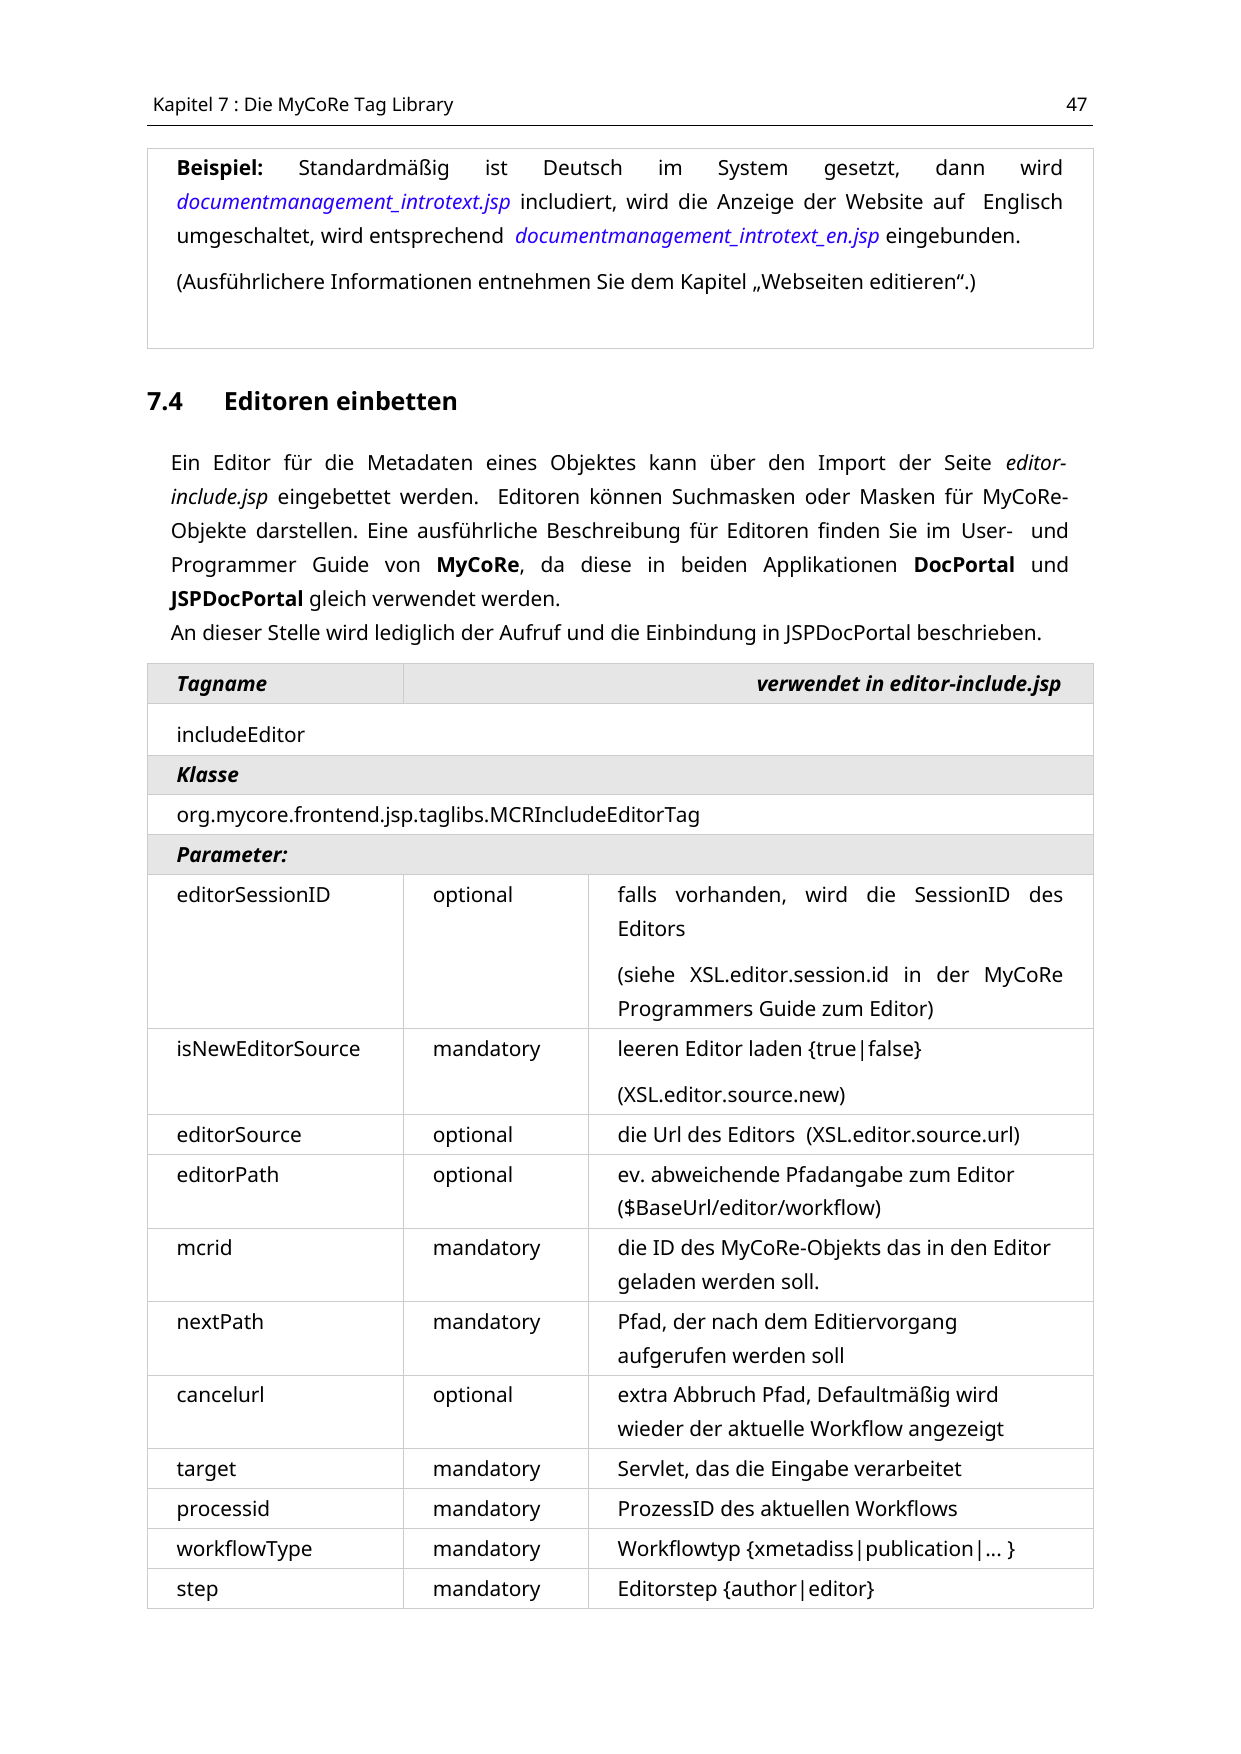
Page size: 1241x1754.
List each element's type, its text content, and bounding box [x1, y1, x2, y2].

table_cell extra Abbruch Pfad, Defaultmäßig wird wieder der aktuelle Workflow angezeigt [589, 1376, 1093, 1448]
table_cell mcrid [148, 1229, 403, 1301]
text Ein Editor für die Metadaten eines Objektes kann über den Import der Seite editor-include.jsp eingebettet werden. Editoren können Suchmasken oder Masken für MyCoRe-Objekte darstellen. Eine ausführliche Beschreibung für Editoren finden Sie im User- und Programmer Guide von MyCoRe, da diese in beiden Applikationen DocPortal und JSPDocPortal gleich verwendet werden. An dieser Stelle wird lediglich der Aufruf und die Einbindung in JSPDocPortal beschrieben. [171, 448, 1069, 646]
table_cell mandatory [404, 1029, 588, 1114]
table_cell editorPath [148, 1155, 403, 1228]
table_cell processid [148, 1489, 403, 1528]
table_cell step [148, 1569, 403, 1608]
table_cell org.mycore.frontend.jsp.taglibs.MCRIncludeEditorTag [148, 795, 1093, 834]
table_cell Beispiel: Standardmäßig ist Deutsch im System gesetzt, dann wird documentmanagement_introtext.jsp includiert, wird die Anzeige der Website auf Englisch umgeschaltet, wird entsprechend documentmanagement_introtext_en.jsp eingebunden. (Ausführlichere Informationen entnehmen Sie dem Kapitel „Webseiten editieren“.) [148, 149, 1093, 348]
table_cell optional [404, 1376, 588, 1448]
table_header verwendet in editor-include.jsp [404, 664, 1093, 703]
table_cell nextPath [148, 1302, 403, 1375]
table_cell mandatory [404, 1449, 588, 1488]
table_cell Editorstep {author|editor} [589, 1569, 1093, 1608]
table_cell falls vorhanden, wird die SessionID des Editors (siehe XSL.editor.session.id in der MyCoRe Programmers Guide zum Editor) [589, 875, 1093, 1028]
table_cell ev. abweichende Pfadangabe zum Editor ($BaseUrl/editor/workflow) [589, 1155, 1093, 1228]
table_cell optional [404, 1115, 588, 1154]
table_cell workflowType [148, 1529, 403, 1568]
table_cell Parameter: [148, 835, 1093, 874]
table_cell editorSessionID [148, 875, 403, 1028]
table_cell target [148, 1449, 403, 1488]
table_cell Workflowtyp {xmetadiss|publication|... } [589, 1529, 1093, 1568]
table_cell leeren Editor laden {true|false} (XSL.editor.source.new) [589, 1029, 1093, 1114]
table_cell Klasse [148, 756, 1093, 794]
table_cell mandatory [404, 1302, 588, 1375]
table_cell optional [404, 875, 588, 1028]
table_cell mandatory [404, 1229, 588, 1301]
table_cell die ID des MyCoRe-Objekts das in den Editor geladen werden soll. [589, 1229, 1093, 1301]
table_header Tagname [148, 664, 403, 703]
subtitle Editoren einbetten [147, 384, 1092, 418]
table_cell ProzessID des aktuellen Workflows [589, 1489, 1093, 1528]
table_cell isNewEditorSource [148, 1029, 403, 1114]
table_cell includeEditor [148, 704, 1093, 755]
table_cell editorSource [148, 1115, 403, 1154]
table_cell mandatory [404, 1489, 588, 1528]
table_cell die Url des Editors (XSL.editor.source.url) [589, 1115, 1093, 1154]
table_cell optional [404, 1155, 588, 1228]
table_cell mandatory [404, 1569, 588, 1608]
table_cell Servlet, das die Eingabe verarbeitet [589, 1449, 1093, 1488]
table_cell cancelurl [148, 1376, 403, 1448]
table_cell Pfad, der nach dem Editiervorgang aufgerufen werden soll [589, 1302, 1093, 1375]
table_cell mandatory [404, 1529, 588, 1568]
